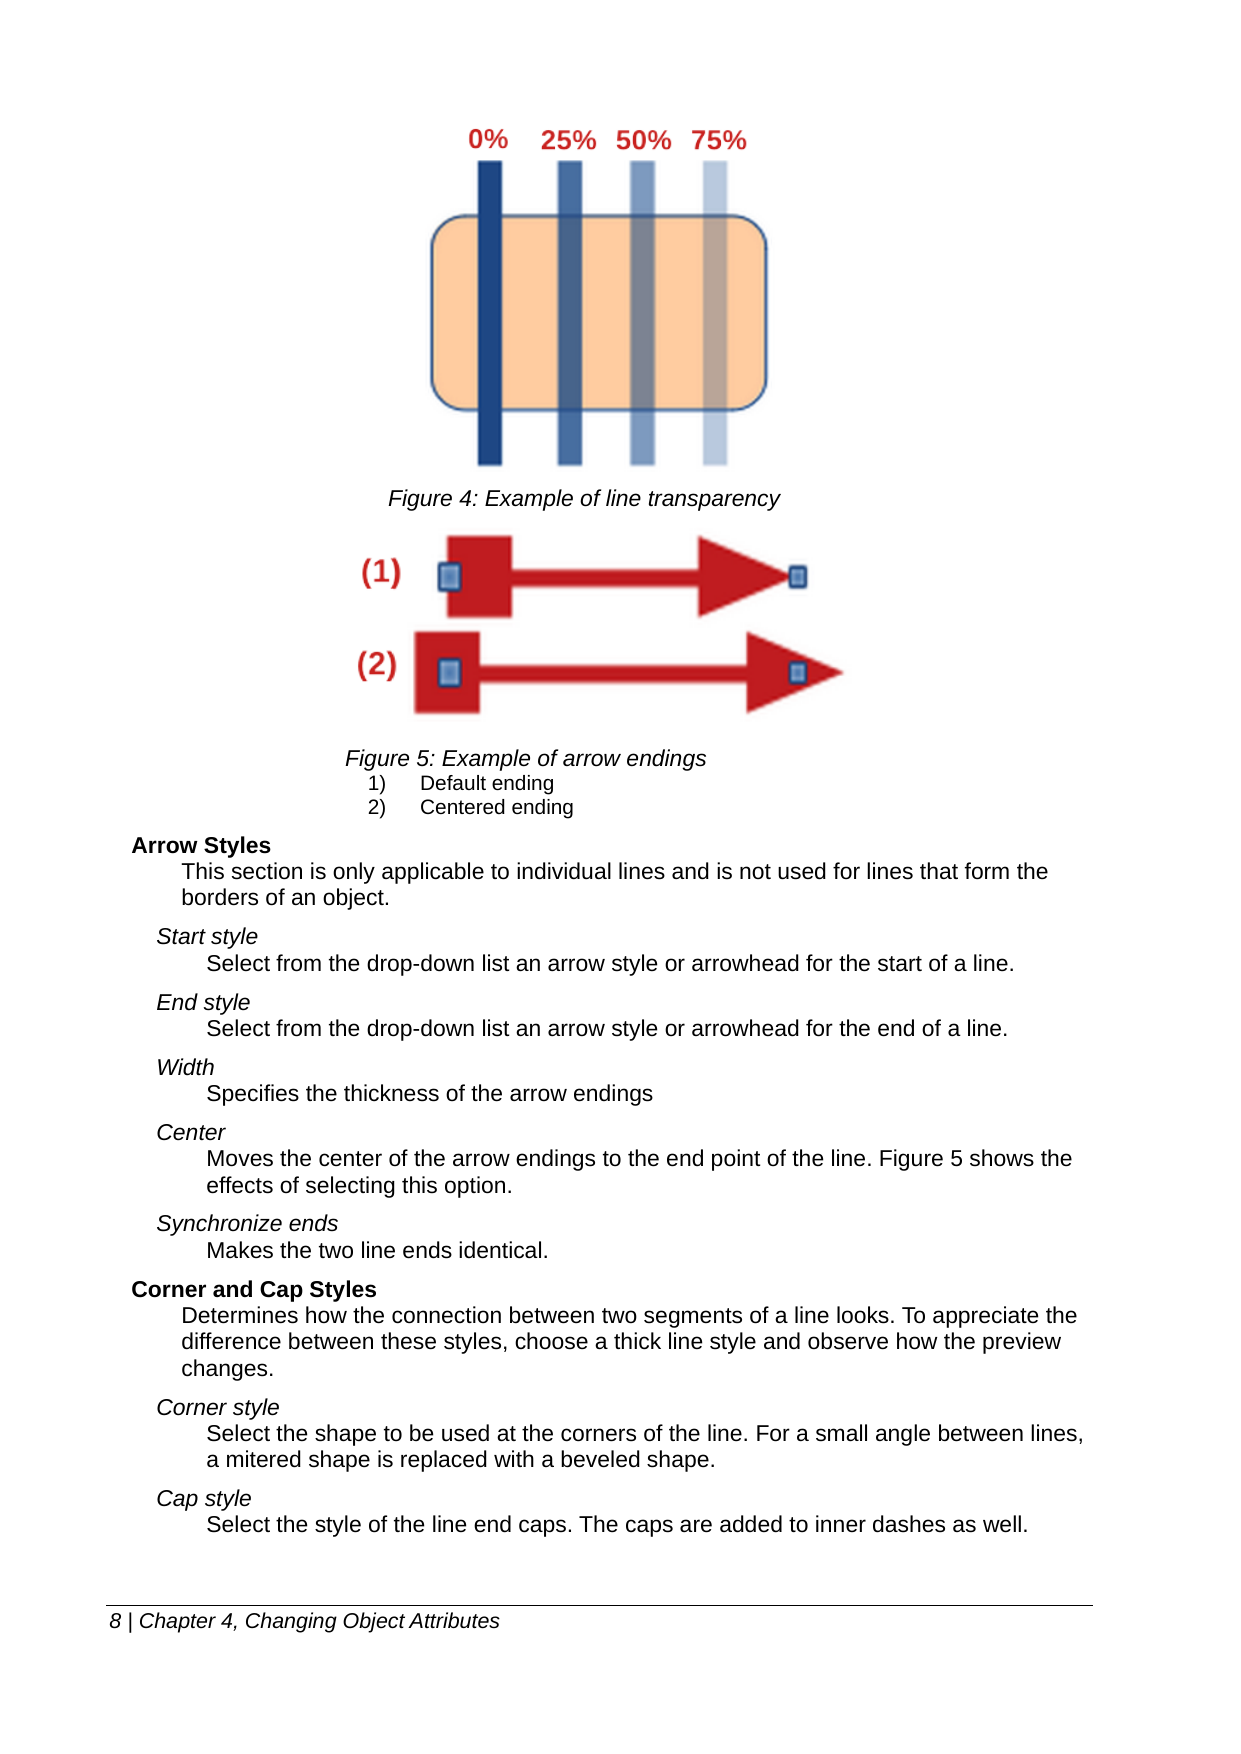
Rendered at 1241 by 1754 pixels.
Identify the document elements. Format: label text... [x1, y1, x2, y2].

text Select from the drop-down list an arrow style or arrowhead for the end of a line. [206, 1015, 1093, 1041]
text Moves the center of the arrow endings to the end point of the line. Figure 5 shows the effects of selecting this option. [206, 1145, 1093, 1198]
text Synchronize ends [156, 1210, 1093, 1237]
list Centered ending [386, 795, 854, 819]
text Center [156, 1119, 1093, 1145]
picture [344, 525, 854, 733]
text Cap style [156, 1485, 1093, 1511]
text End style [156, 988, 1093, 1015]
text Corner style [156, 1393, 1093, 1420]
text Figure 5: Example of arrow endings [345, 745, 854, 771]
text Determines how the connection between two segments of a line looks. To appreciate the difference between these styles, choose a thick line style and observe how the preview changes. [181, 1302, 1093, 1381]
text Arrow Styles [131, 832, 1093, 858]
text Start style [156, 923, 1093, 949]
text Select the style of the line end caps. The caps are added to inner dashes as well. [206, 1511, 1093, 1538]
text Corner and Cap Styles [131, 1276, 1093, 1302]
text Select the shape to be used at the corners of the line. For a small angle between lines, a mitered shape is replaced with a beveled shape. [206, 1420, 1093, 1473]
text Select from the drop-down list an arrow style or arrowhead for the start of a line. [206, 949, 1093, 976]
text Specifies the thickness of the arrow endings [206, 1080, 1093, 1106]
text Figure 4: Example of line transparency [388, 485, 811, 511]
picture [416, 118, 783, 473]
text This section is only applicable to individual lines and is not used for lines that form the borders of an object. [181, 858, 1093, 911]
list Default ending [386, 771, 854, 795]
text Makes the two line ends identical. [206, 1237, 1093, 1263]
text Width [156, 1054, 1093, 1080]
